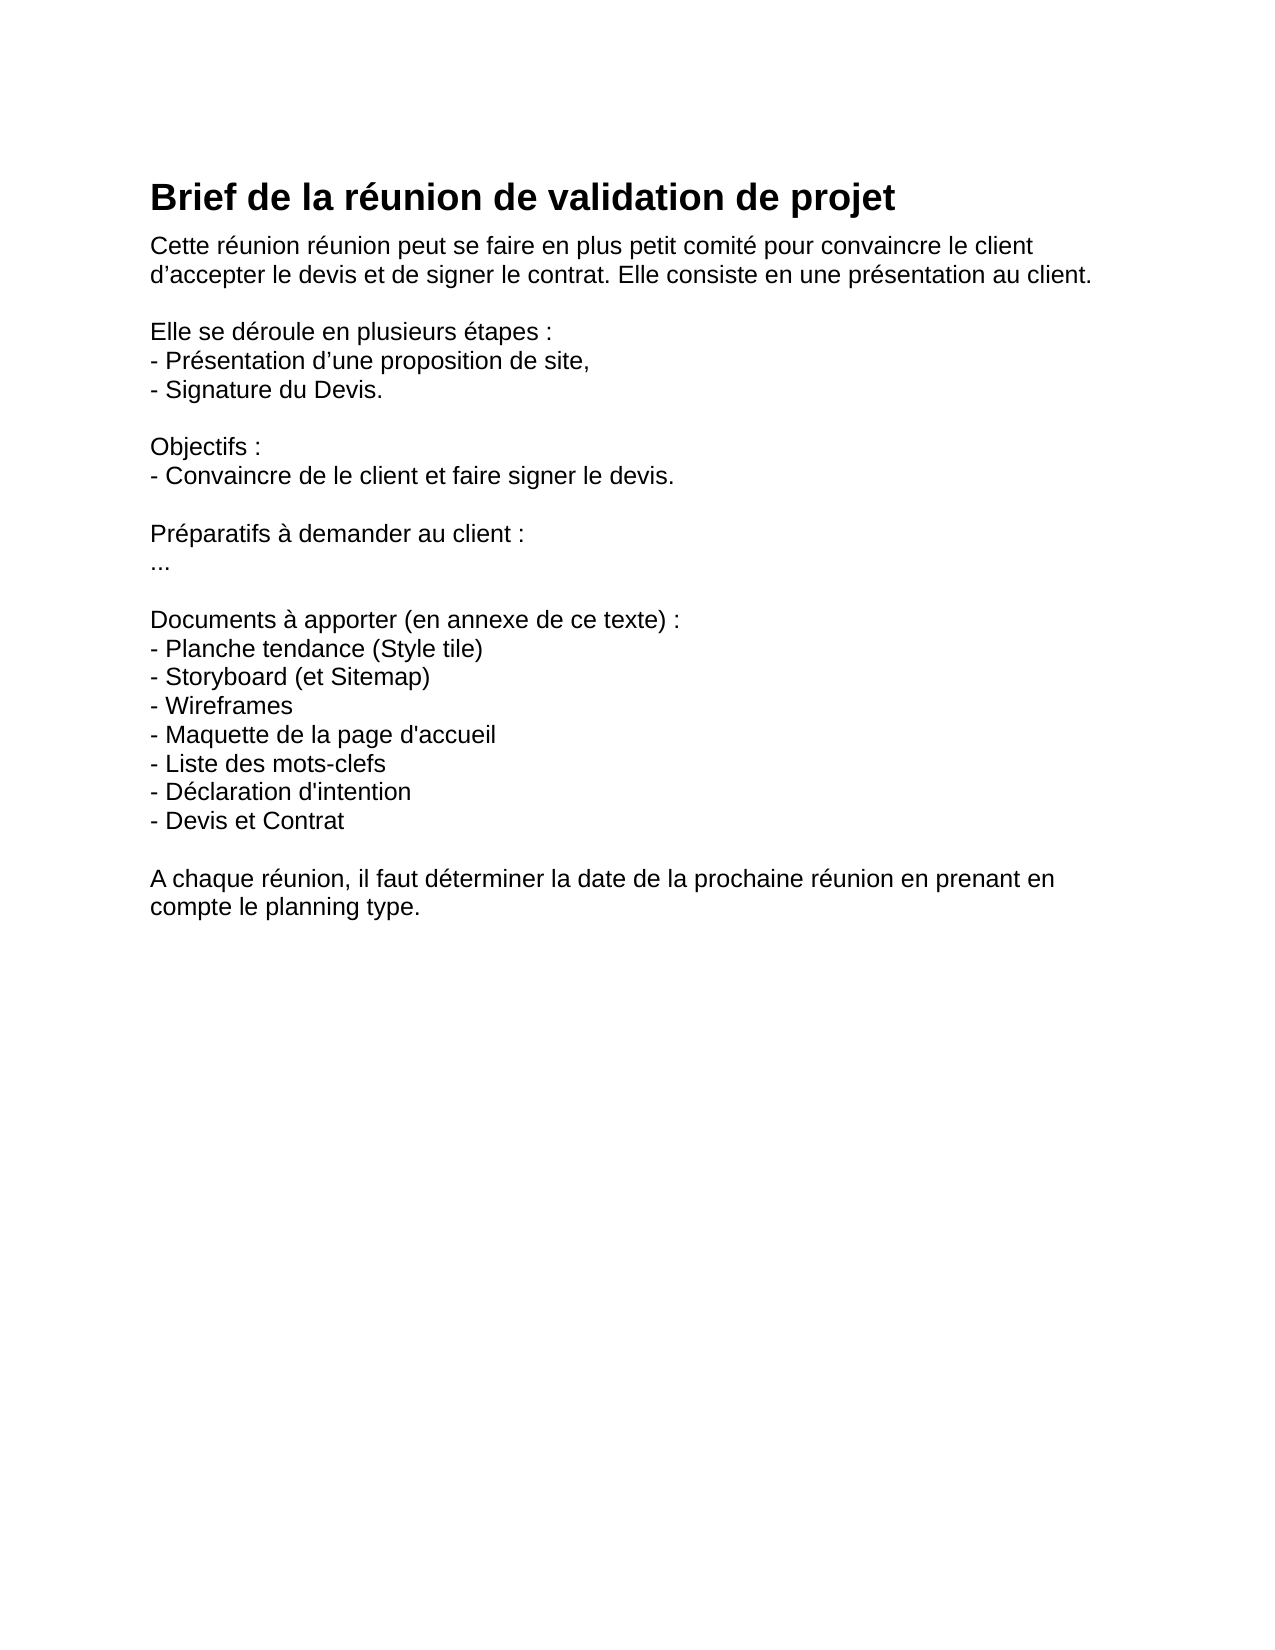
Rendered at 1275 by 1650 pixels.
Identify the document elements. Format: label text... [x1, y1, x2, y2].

text - Wireframes [150, 691, 1125, 720]
text Documents à apporter (en annexe de ce texte) : [150, 605, 1125, 634]
text Préparatifs à demander au client : [150, 519, 1125, 547]
text Objectifs : [150, 432, 1125, 461]
text - Signature du Devis. [150, 375, 1125, 404]
text - Devis et Contrat [150, 806, 1125, 835]
text - Storyboard (et Sitemap) [150, 662, 1125, 691]
text - Maquette de la page d'accueil [150, 720, 1125, 749]
text - Présentation d’une proposition de site, [150, 346, 1125, 375]
text Elle se déroule en plusieurs étapes : [150, 317, 1125, 346]
text - Convaincre de le client et faire signer le devis. [150, 461, 1125, 490]
text - Planche tendance (Style tile) [150, 634, 1125, 662]
text Cette réunion réunion peut se faire en plus petit comité pour convaincre le client d’accepter le devis et de signer le contrat. Elle consiste en une présentation au client. [150, 231, 1125, 289]
subtitle Brief de la réunion de validation de projet [150, 175, 1125, 219]
text - Liste des mots-clefs [150, 749, 1125, 777]
text - Déclaration d'intention [150, 777, 1125, 806]
text ... [150, 547, 1125, 576]
text A chaque réunion, il faut déterminer la date de la prochaine réunion en prenant en compte le planning type. [150, 864, 1125, 921]
